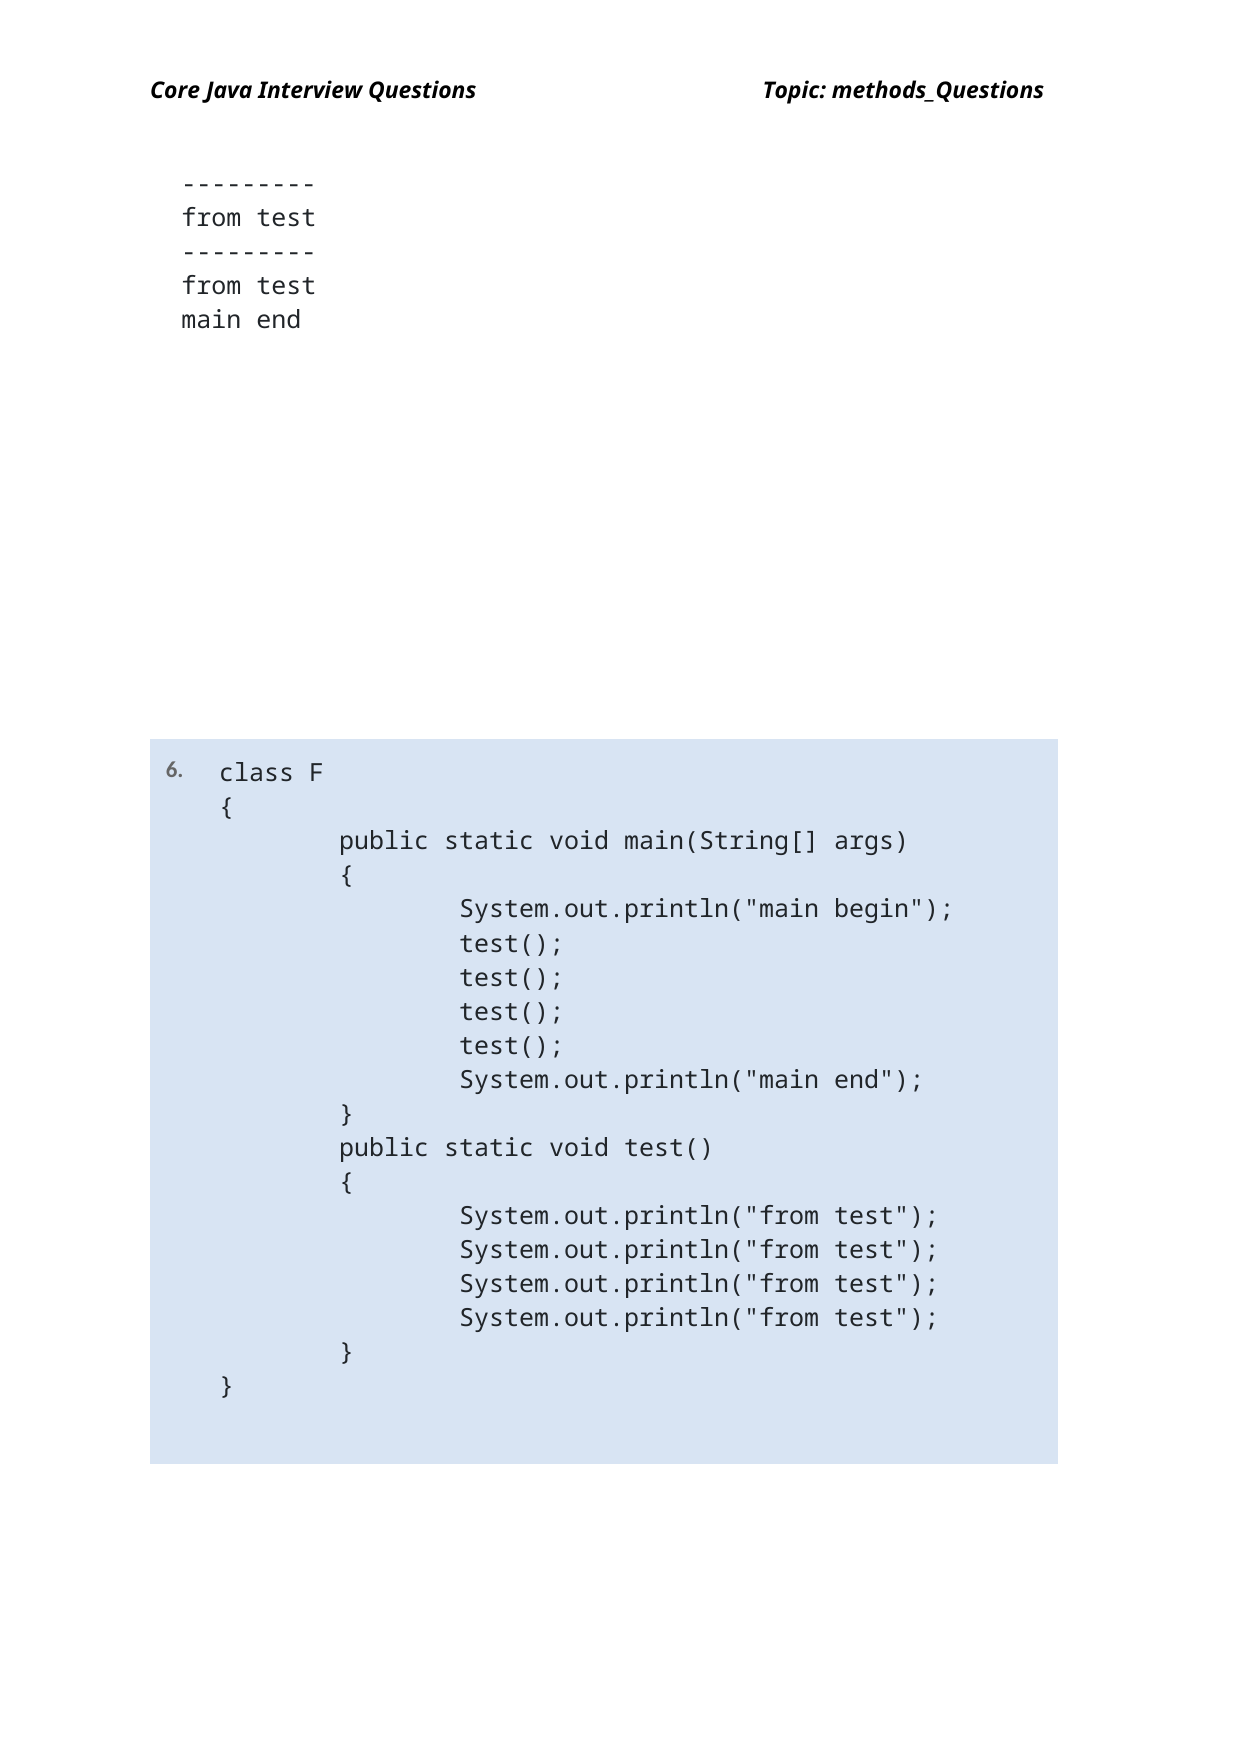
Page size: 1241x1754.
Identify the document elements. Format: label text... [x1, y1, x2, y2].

table_header [181, 655, 319, 723]
table_header [181, 587, 319, 655]
table_cell [1058, 739, 1090, 1464]
table_cell 6. [150, 739, 203, 1464]
table_header --------- from test --------- from test main end [181, 166, 319, 438]
table_cell class F { public static void main(String[] args) { System.out.println("main begin"); test(); test(); test(); test(); System.out.println("main end"); } public static void test() { System.out.println("from test"); System.out.println("from test"); System.out.println("from test"); System.out.println("from test"); } } [203, 739, 1058, 1464]
table_header [181, 1480, 319, 1514]
table_cell [150, 1465, 1090, 1598]
table_cell [150, 150, 1090, 739]
table_header [181, 438, 442, 587]
table_header [181, 1514, 442, 1582]
